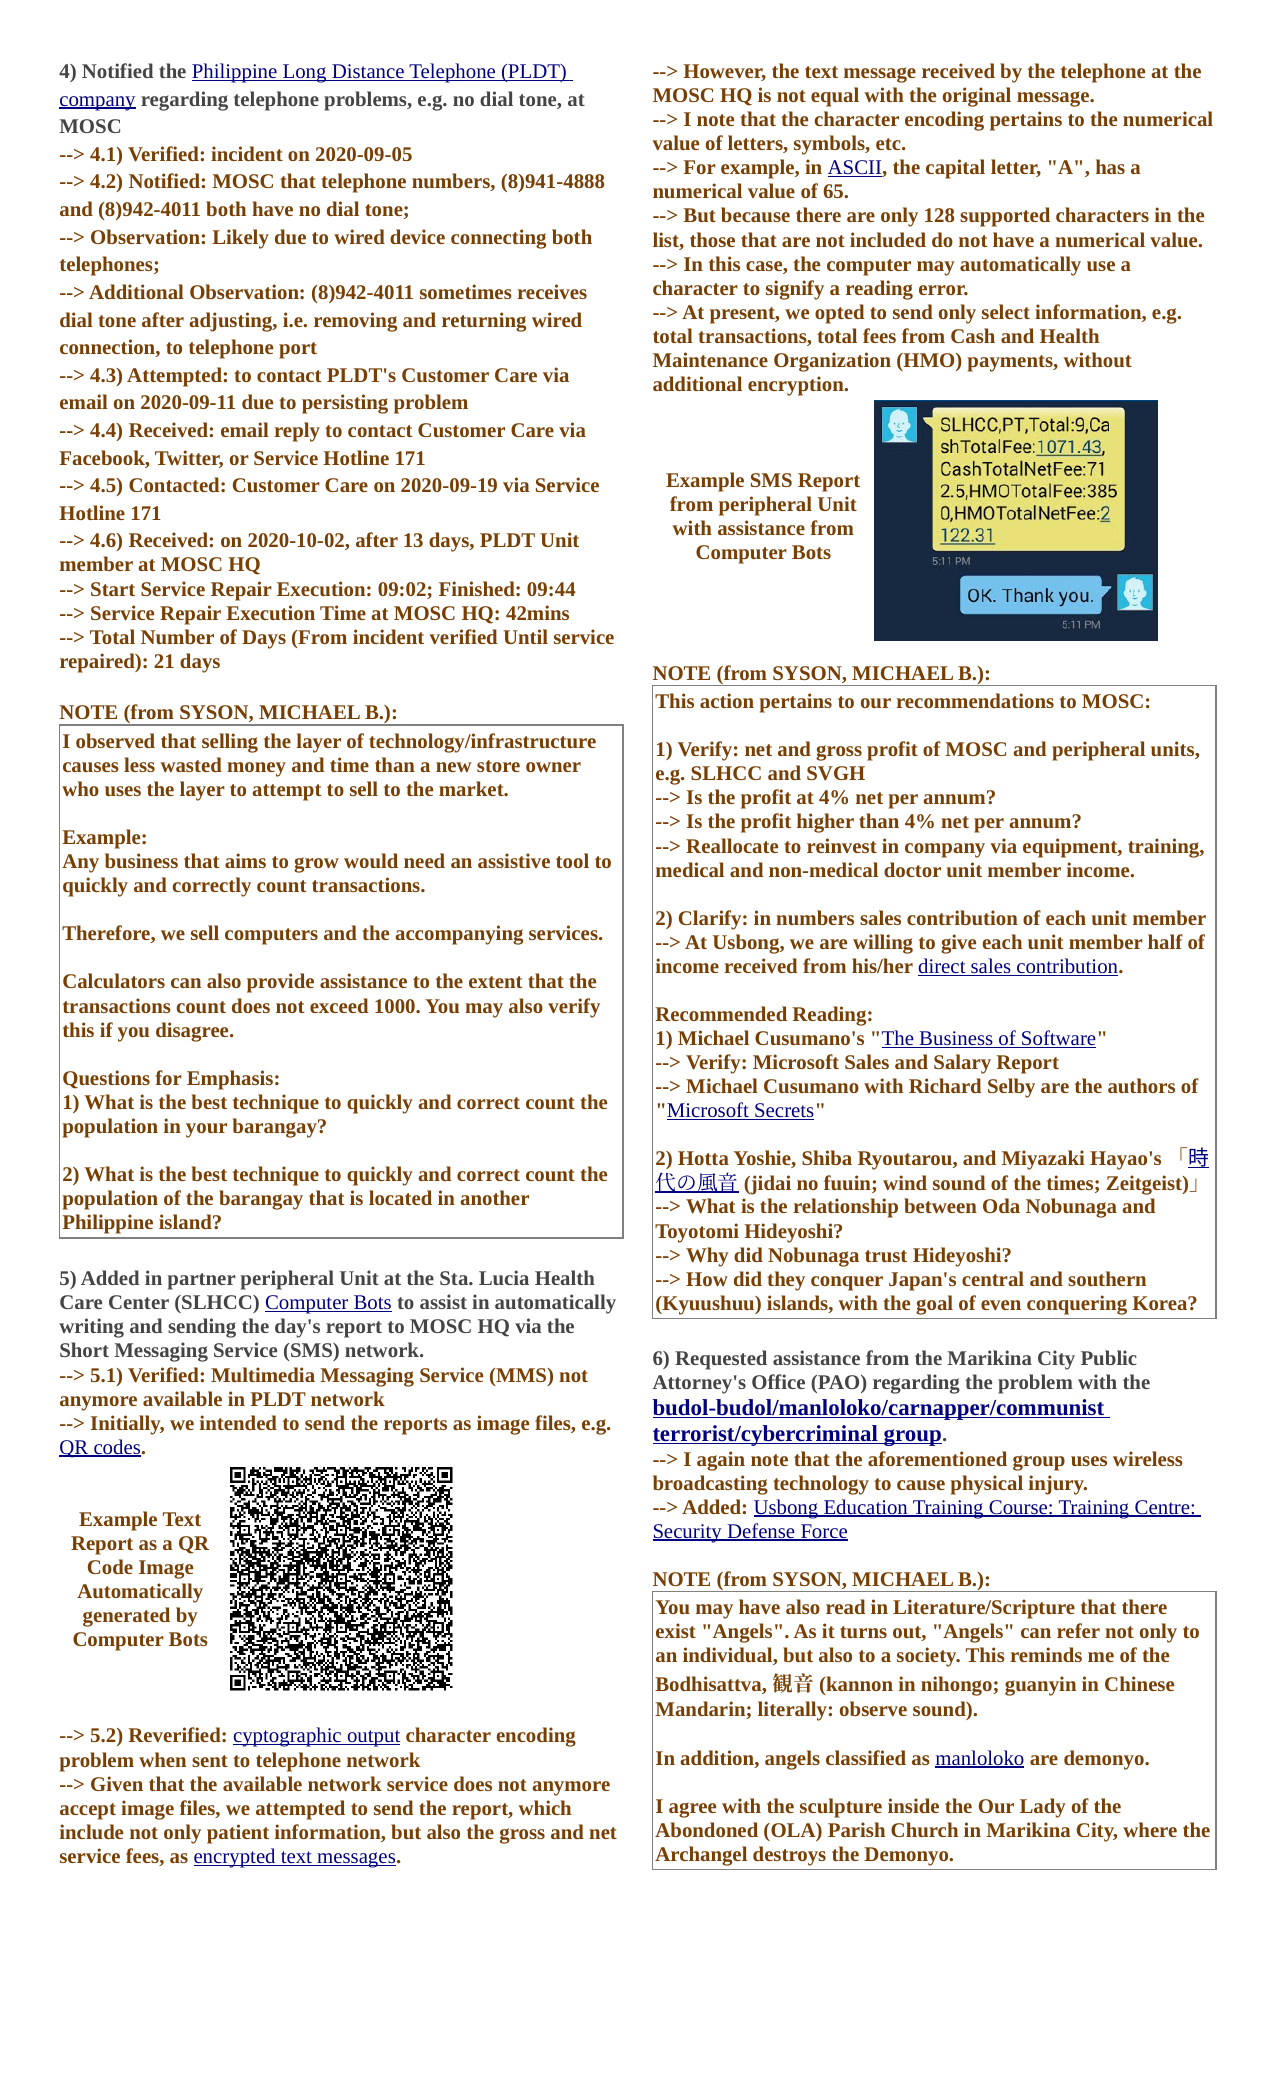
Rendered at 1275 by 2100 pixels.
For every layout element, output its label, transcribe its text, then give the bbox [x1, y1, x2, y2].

text --> However, the text message received by the telephone at the MOSC HQ is not equal with the original message. [652, 59, 1216, 107]
text NOTE (from SYSON, MICHAEL B.): [652, 661, 1216, 685]
text --> 5.1) Verified: Multimedia Messaging Service (MMS) not anymore available in PLDT network [59, 1362, 623, 1411]
text [461, 1507, 623, 1579]
text --> Additional Observation: (8)942-4011 sometimes receives dial tone after adjusting, i.e. removing and returning wired connection, to telephone port [59, 280, 623, 359]
text --> Added: Usbong Education Training Course: Training Centre: Security Defense Force [652, 1494, 1216, 1543]
text --> 4.6) Received: on 2020-10-02, after 13 days, PLDT Unit member at MOSC HQ [59, 528, 623, 576]
table_header This action pertains to our recommendations to MOSC: 1) Verify: net and gross profit of MOSC and peripheral units, e.g. SLHCC and SVGH --> Is the profit at 4% net per annum? --> Is the profit higher than 4% net per annum? --> Reallocate to reinvest in company via equipment, training, medical and non-medical doctor unit member income. 2) Clarify: in numbers sales contribution of each unit member --> At Usbong, we are willing to give each unit member half of income received from his/her direct sales contribution. Recommended Reading: 1) Michael Cusumano's "The Business of Software" --> Verify: Microsoft Sales and Salary Report --> Michael Cusumano with Richard Selby are the authors of "Microsoft Secrets" 2) Hotta Yoshie, Shiba Ryoutarou, and Miyazaki Hayao's 「時代の風音 (jidai no fuuin; wind sound of the times; Zeitgeist)」 --> What is the relationship between Oda Nobunaga and Toyotomi Hideyoshi? --> Why did Nobunaga trust Hideyoshi? --> How did they conquer Japan's central and southern (Kyuushuu) islands, with the goal of even conquering Korea? [653, 686, 1215, 1318]
text --> I note that the character encoding pertains to the numerical value of letters, symbols, etc. [652, 107, 1216, 155]
picture [874, 400, 1158, 641]
text 6) Requested assistance from the Marikina City Public Attorney's Office (PAO) regarding the problem with the budol-budol/manloloko/carnapper/communist terrorist/cybercriminal group. [652, 1346, 1216, 1446]
text --> But because there are only 128 supported characters in the list, those that are not included do not have a numerical value. [652, 203, 1216, 252]
text Example SMS Report from peripheral Unit [652, 468, 874, 516]
text NOTE (from SYSON, MICHAEL B.): [652, 1543, 1216, 1591]
text 5) Added in partner peripheral Unit at the Sta. Lucia Health Care Center (SLHCC) Computer Bots to assist in automatically writing and sending the day's report to MOSC HQ via the Short Messaging Service (SMS) network. [59, 1266, 623, 1362]
text --> 4.2) Notified: MOSC that telephone numbers, (8)941-4888 and (8)942-4011 both have no dial tone; [59, 169, 623, 221]
text --> At present, we opted to send only select information, e.g. total transactions, total fees from Cash and Health Maintenance Organization (HMO) payments, without additional encryption. [652, 300, 1216, 396]
table_header You may have also read in Literature/Scripture that there exist "Angels". As it turns out, "Angels" can refer not only to an individual, but also to a society. This reminds me of the Bodhisattva, 観音 (kannon in nihongo; guanyin in Chinese Mandarin; literally: observe sound). In addition, angels classified as manloloko are demonyo. I agree with the sculpture inside the Our Lady of the Abondoned (OLA) Parish Church in Marikina City, where the Archangel destroys the Demonyo. [653, 1592, 1215, 1869]
text --> Service Repair Execution Time at MOSC HQ: 42mins [59, 601, 623, 624]
text --> Observation: Likely due to wired device connecting both telephones; [59, 225, 623, 276]
text --> 5.2) Reverified: cyptographic output character encoding problem when sent to telephone network [59, 1723, 623, 1772]
text with assistance from Computer Bots [652, 516, 874, 564]
text --> 4.3) Attempted: to contact PLDT's Customer Care via email on 2020-09-11 due to persisting problem [59, 363, 623, 414]
text [1158, 468, 1216, 516]
text --> 4.4) Received: email reply to contact Customer Care via Facebook, Twitter, or Service Hotline 171 [59, 418, 623, 469]
text Automatically generated by Computer Bots [59, 1579, 221, 1651]
text --> Total Number of Days (From incident verified Until service repaired): 21 days [59, 624, 623, 673]
text [461, 1579, 623, 1651]
text --> For example, in ASCII, the capital letter, "A", has a numerical value of 65. [652, 155, 1216, 203]
text --> Given that the available network service does not anymore accept image files, we attempted to send the report, which include not only patient information, but also the gross and net service fees, as encrypted text messages. [59, 1772, 623, 1868]
text 4) Notified the Philippine Long Distance Telephone (PLDT) company regarding telephone problems, e.g. no dial tone, at MOSC [59, 59, 623, 138]
text --> Initially, we intended to send the reports as image files, e.g. QR codes. [59, 1411, 623, 1459]
text --> In this case, the computer may automatically use a character to signify a reading error. [652, 252, 1216, 300]
text [1158, 516, 1216, 564]
table_header I observed that selling the layer of technology/infrastructure causes less wasted money and time than a new store owner who uses the layer to attempt to sell to the market. Example: Any business that aims to grow would need an assistive tool to quickly and correctly count transactions. Therefore, we sell computers and the accompanying services. Calculators can also provide assistance to the extent that the transactions count does not exceed 1000. You may also verify this if you disagree. Questions for Emphasis: 1) What is the best technique to quickly and correct count the population in your barangay? 2) What is the best technique to quickly and correct count the population of the barangay that is located in another Philippine island? [60, 726, 622, 1237]
text --> I again note that the aforementioned group uses wireless broadcasting technology to cause physical injury. [652, 1446, 1216, 1494]
text --> 4.5) Contacted: Customer Care on 2020-09-19 via Service Hotline 171 [59, 473, 623, 525]
text --> 4.1) Verified: incident on 2020-09-05 [59, 142, 623, 166]
text NOTE (from SYSON, MICHAEL B.): [59, 700, 623, 724]
text Example Text Report as a QR Code Image [59, 1507, 221, 1579]
picture [221, 1458, 461, 1699]
text --> Start Service Repair Execution: 09:02; Finished: 09:44 [59, 576, 623, 601]
